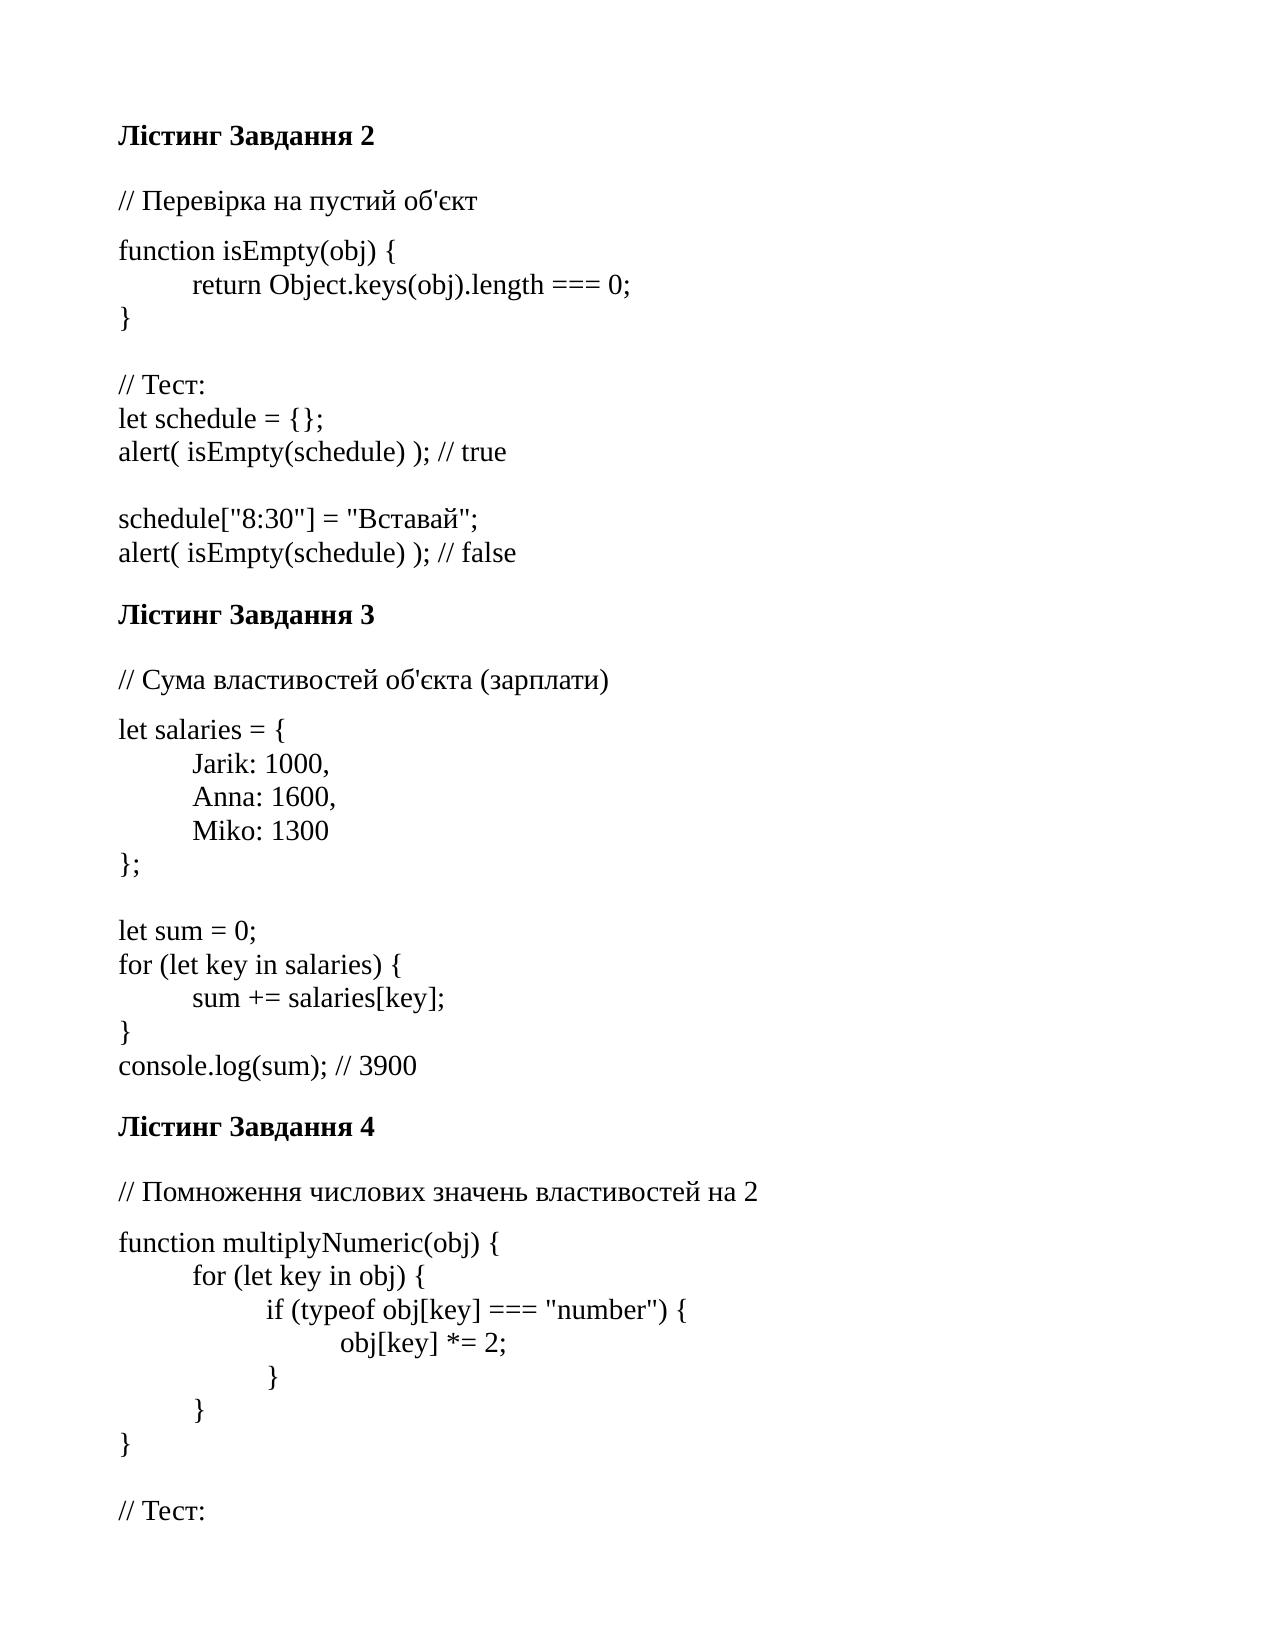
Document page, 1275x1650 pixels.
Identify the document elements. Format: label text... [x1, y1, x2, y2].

text let sum = 0; [118, 913, 1157, 947]
text // Перевірка на пустий об'єкт [118, 183, 1157, 217]
text } [118, 1359, 1157, 1392]
text Jarik: 1000, [118, 746, 1157, 779]
text alert( isEmpty(schedule) ); // false [118, 535, 1157, 569]
text } [118, 1426, 1157, 1459]
text return Object.keys(obj).length === 0; [118, 267, 1157, 300]
text Лістинг Завдання 2 [118, 118, 1157, 152]
text alert( isEmpty(schedule) ); // true [118, 434, 1157, 468]
text } [118, 1392, 1157, 1426]
text let salaries = { [118, 712, 1157, 746]
text } [118, 1014, 1157, 1048]
text // Помноження числових значень властивостей на 2 [118, 1174, 1157, 1208]
text if (typeof obj[key] === "number") { [118, 1292, 1157, 1325]
text // Сума властивостей об'єкта (зарплати) [118, 662, 1157, 696]
text }; [118, 846, 1157, 880]
text Лістинг Завдання 3 [118, 597, 1157, 631]
text function isEmpty(obj) { [118, 233, 1157, 267]
text function multiplyNumeric(obj) { [118, 1225, 1157, 1258]
text sum += salaries[key]; [118, 981, 1157, 1014]
text // Тест: [118, 1493, 1157, 1527]
text Miko: 1300 [118, 813, 1157, 846]
text Лістинг Завдання 4 [118, 1109, 1157, 1143]
text } [118, 300, 1157, 334]
text for (let key in obj) { [118, 1258, 1157, 1292]
text for (let key in salaries) { [118, 947, 1157, 981]
text let schedule = {}; [118, 401, 1157, 434]
text console.log(sum); // 3900 [118, 1048, 1157, 1081]
text obj[key] *= 2; [118, 1325, 1157, 1359]
text // Тест: [118, 367, 1157, 401]
text Anna: 1600, [118, 779, 1157, 813]
text schedule["8:30"] = "Вставай"; [118, 502, 1157, 535]
